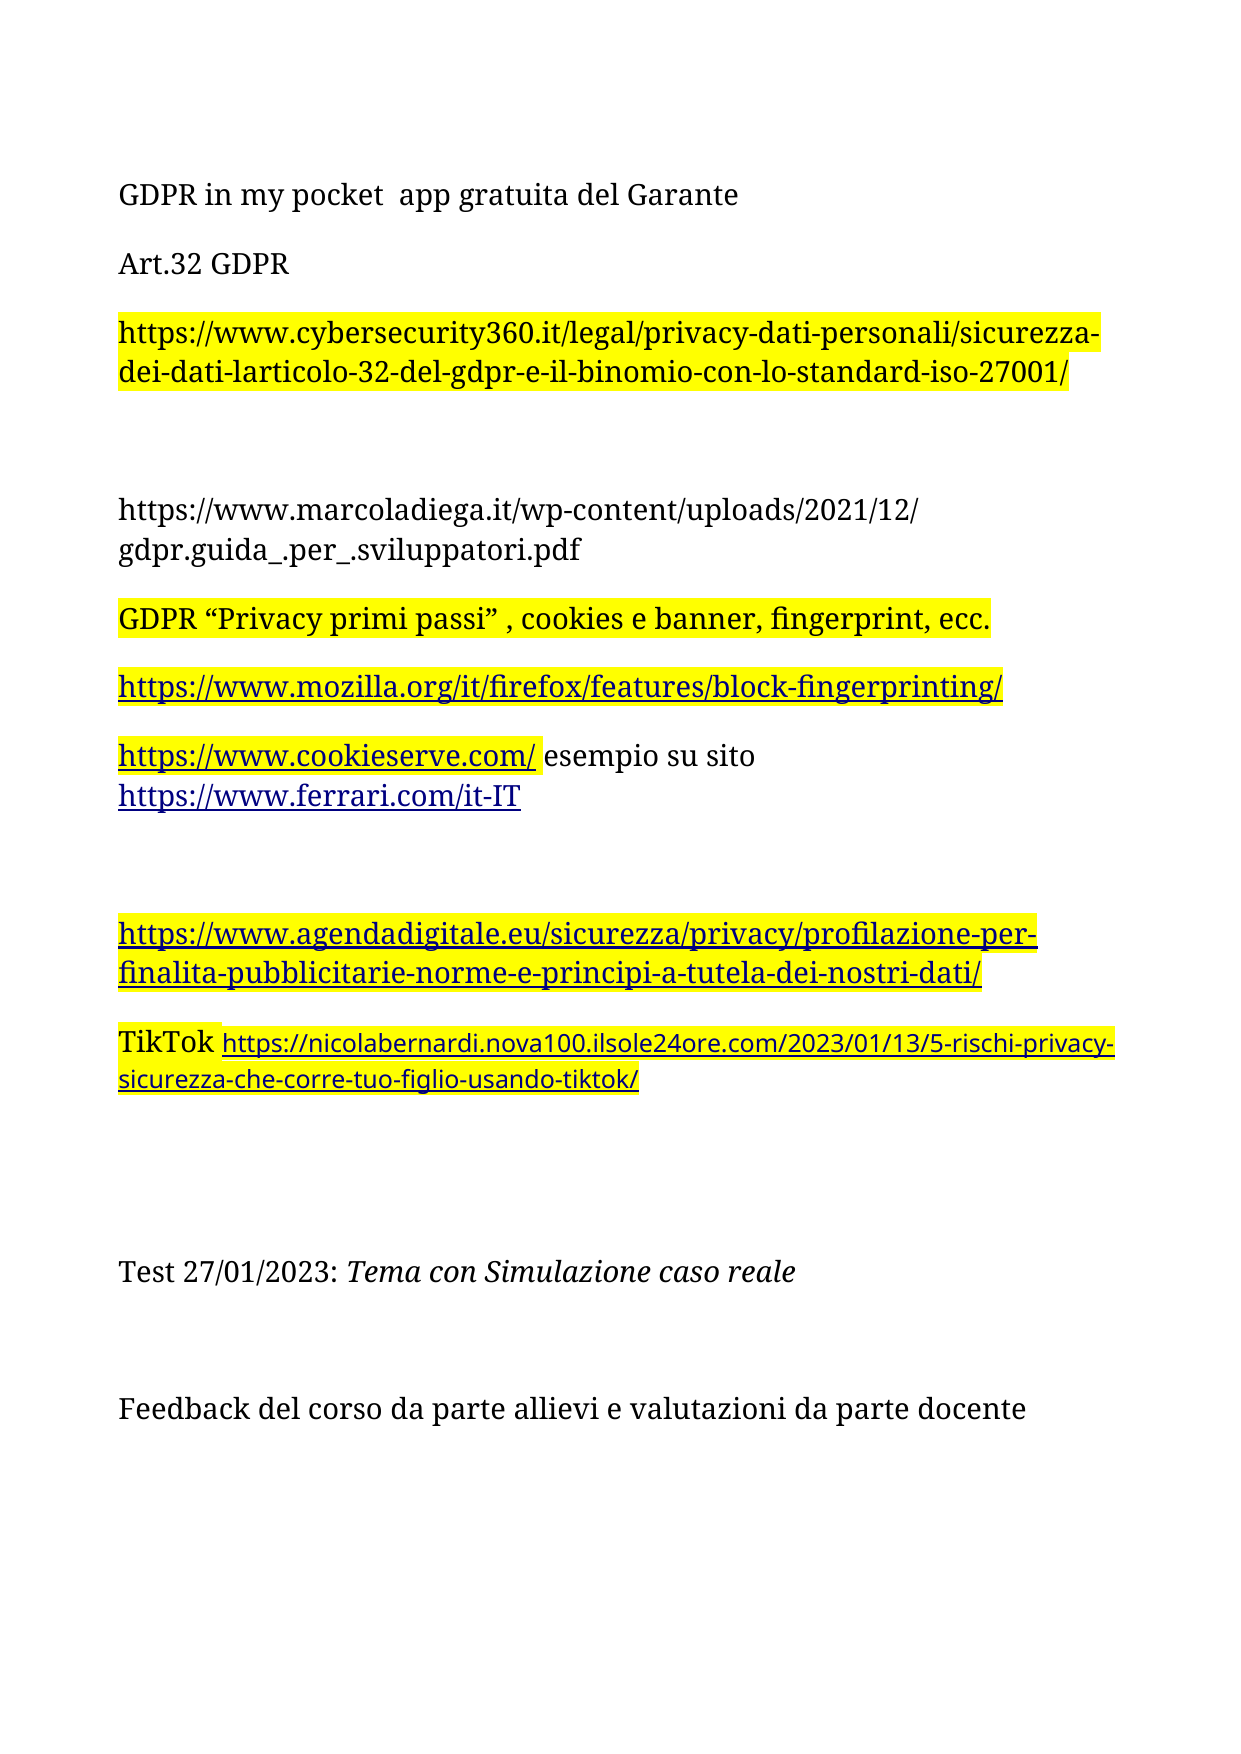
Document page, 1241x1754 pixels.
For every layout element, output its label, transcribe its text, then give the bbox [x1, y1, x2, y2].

text https://www.marcoladiega.it/wp-content/uploads/2021/12/gdpr.guida_.per_.sviluppatori.pdf [118, 489, 1122, 569]
text Art.32 GDPR [118, 243, 1122, 283]
text https://www.cookieserve.com/ esempio su sito https://www.ferrari.com/it-IT [118, 736, 1122, 815]
text GDPR in my pocket app gratuita del Garante [118, 174, 1122, 214]
text GDPR “Privacy primi passi” , cookies e banner, fingerprint, ecc. [118, 598, 1122, 638]
text TikTok https://nicolabernardi.nova100.ilsole24ore.com/2023/01/13/5-rischi-privacy-sicurezza-che-corre-tuo-figlio-usando-tiktok/ [118, 1022, 1122, 1095]
text Test 27/01/2023: Tema con Simulazione caso reale [118, 1251, 1122, 1291]
text https://www.agendadigitale.eu/sicurezza/privacy/profilazione-per-finalita-pubblicitarie-norme-e-principi-a-tutela-dei-nostri-dati/ [118, 913, 1122, 992]
text Feedback del corso da parte allievi e valutazioni da parte docente [118, 1389, 1122, 1428]
text https://www.mozilla.org/it/firefox/features/block-fingerprinting/ [118, 667, 1122, 706]
text https://www.cybersecurity360.it/legal/privacy-dati-personali/sicurezza-dei-dati-larticolo-32-del-gdpr-e-il-binomio-con-lo-standard-iso-27001/ [118, 312, 1122, 391]
